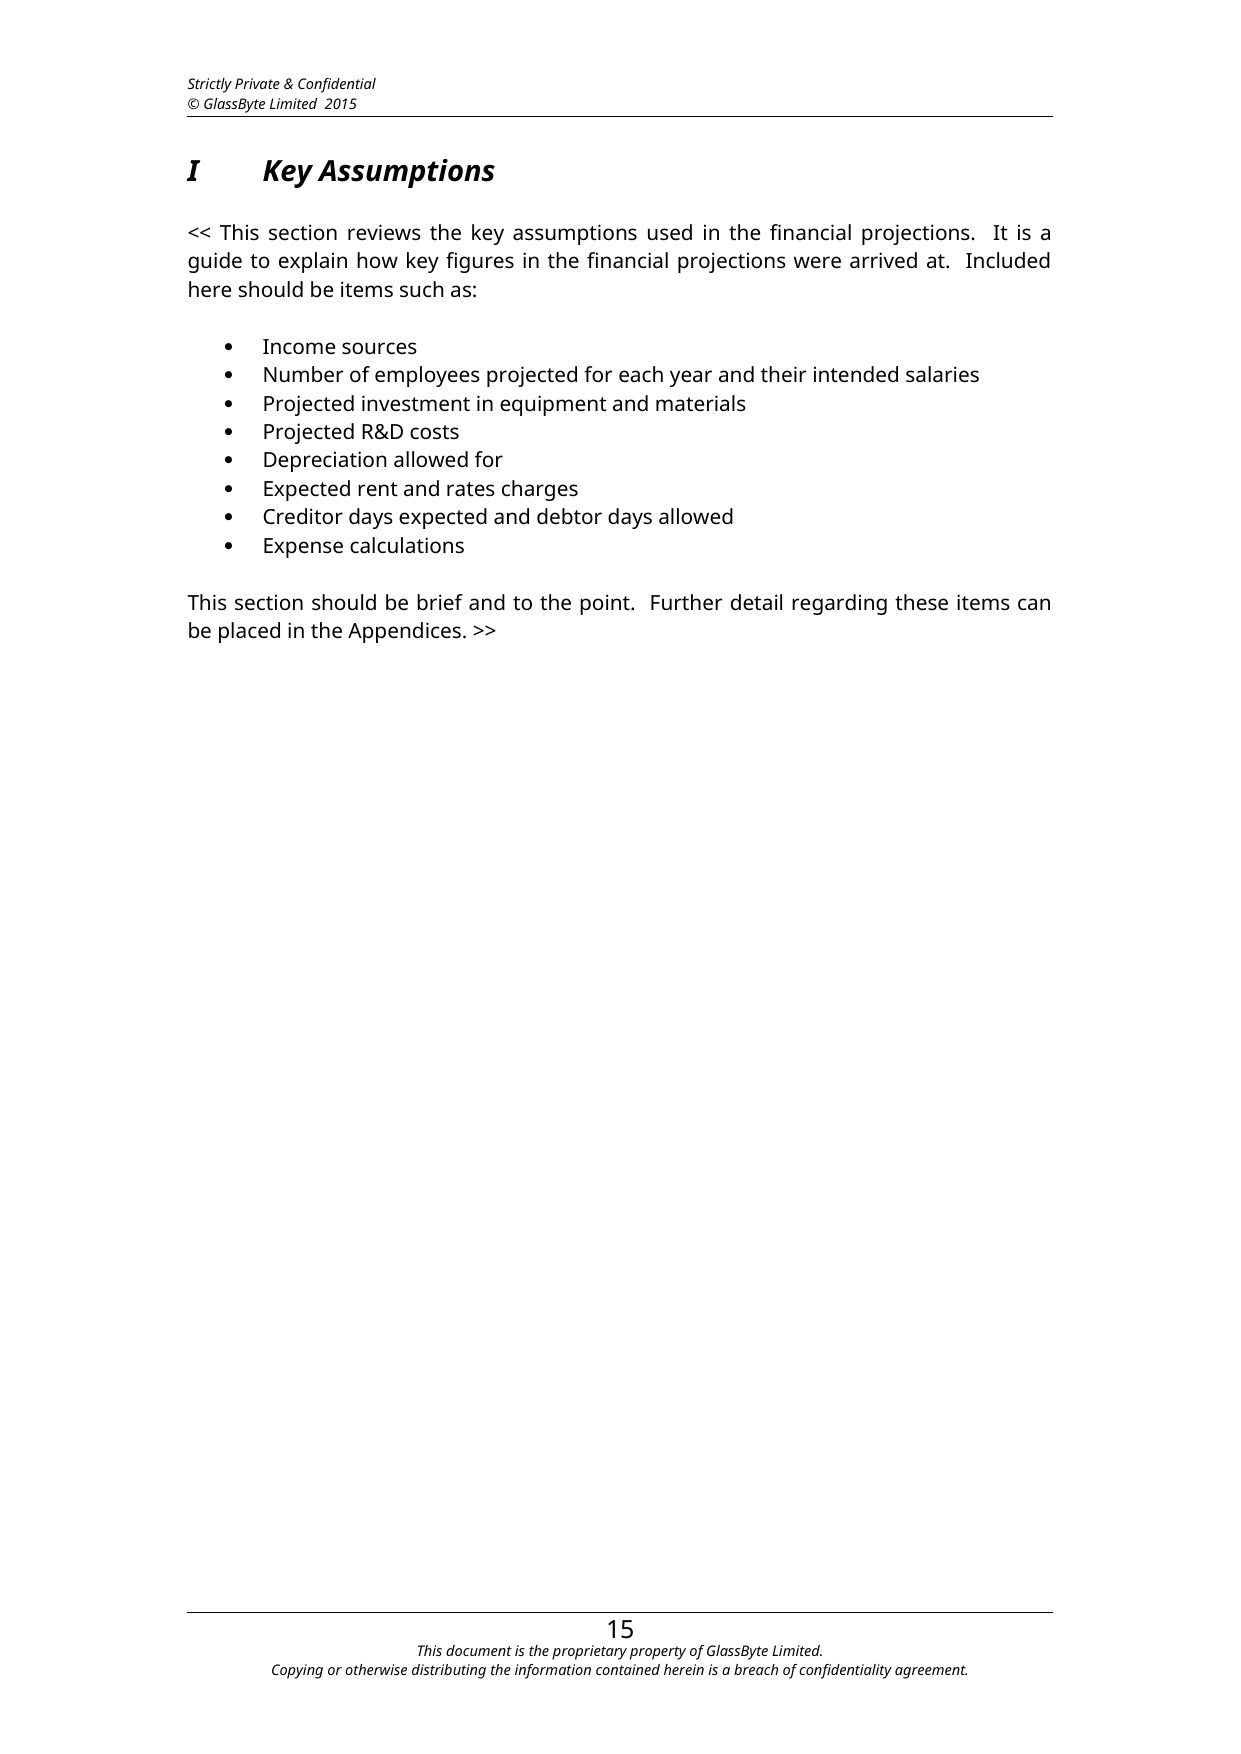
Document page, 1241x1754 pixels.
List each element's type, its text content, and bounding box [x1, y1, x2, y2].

list Expense calculations [225, 531, 1053, 559]
list Creditor days expected and debtor days allowed [225, 502, 1053, 531]
list Number of employees projected for each year and their intended salaries [225, 360, 1053, 389]
list Expected rent and rates charges [225, 474, 1053, 502]
list Projected R&D costs [225, 417, 1053, 446]
text << This section reviews the key assumptions used in the financial projections. It is a guide to explain how key figures in the financial projections were arrived at. Included here should be items such as: [187, 218, 1053, 303]
list Depreciation allowed for [225, 446, 1053, 474]
list Projected investment in equipment and materials [225, 389, 1053, 417]
text This section should be brief and to the point. Further detail regarding these items can be placed in the Appendices. >> [187, 588, 1053, 645]
text I Key Assumptions [187, 150, 1053, 190]
list Income sources [225, 332, 1053, 360]
